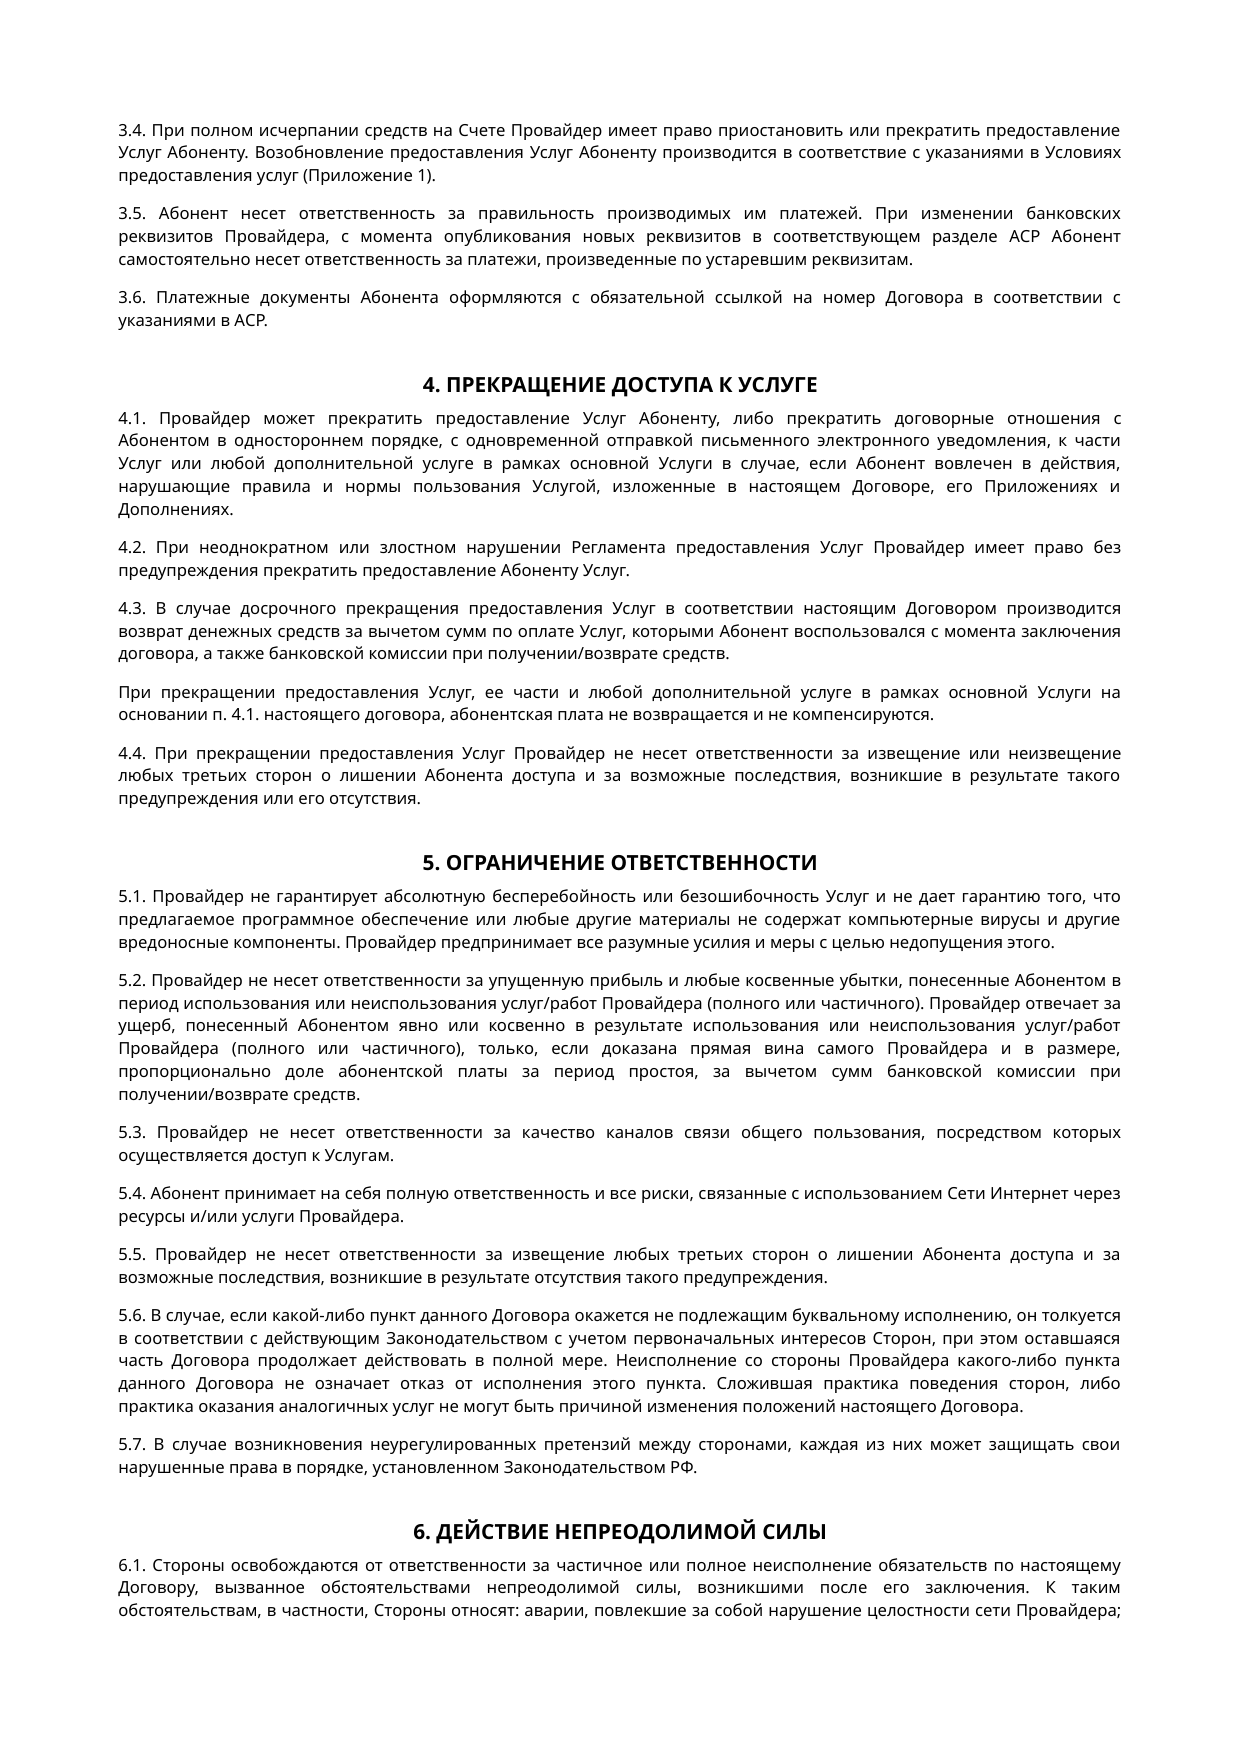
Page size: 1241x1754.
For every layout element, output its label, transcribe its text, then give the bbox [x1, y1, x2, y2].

text 5.5. Провайдер не несет ответственности за извещение любых третьих сторон о лишении Абонента доступа и за возможные последствия, возникшие в результате отсутствия такого предупреждения. [118, 1242, 1122, 1288]
text 5.1. Провайдер не гарантирует абсолютную бесперебойность или безошибочность Услуг и не дает гарантию того, что предлагаемое программное обеспечение или любые другие материалы не содержат компьютерные вирусы и другие вредоносные компоненты. Провайдер предпринимает все разумные усилия и меры с целью недопущения этого. [118, 885, 1122, 953]
text 5.7. В случае возникновения неурегулированных претензий между сторонами, каждая из них может защищать свои нарушенные права в порядке, установленном Законодательством РФ. [118, 1433, 1122, 1478]
text 3.5. Абонент несет ответственность за правильность производимых им платежей. При изменении банковских реквизитов Провайдера, с момента опубликования новых реквизитов в соответствующем разделе АСР Абонент самостоятельно несет ответственность за платежи, произведенные по устаревшим реквизитам. [118, 202, 1122, 270]
text При прекращении предоставления Услуг, ее части и любой дополнительной услуге в рамках основной Услуги на основании п. 4.1. настоящего договора, абонентская плата не возвращается и не компенсируются. [118, 680, 1122, 726]
subtitle 4. ПРЕКРАЩЕНИЕ ДОСТУПА К УСЛУГЕ [118, 370, 1122, 398]
text 5.2. Провайдер не несет ответственности за упущенную прибыль и любые косвенные убытки, понесенные Абонентом в период использования или неиспользования услуг/работ Провайдера (полного или частичного). Провайдер отвечает за ущерб, понесенный Абонентом явно или косвенно в результате использования или неиспользования услуг/работ Провайдера (полного или частичного), только, если доказана прямая вина самого Провайдера и в размере, пропорционально доле абонентской платы за период простоя, за вычетом сумм банковской комиссии при получении/возврате средств. [118, 968, 1122, 1105]
text 5.3. Провайдер не несет ответственности за качество каналов связи общего пользования, посредством которых осуществляется доступ к Услугам. [118, 1120, 1122, 1166]
text 6.1. Стороны освобождаются от ответственности за частичное или полное неисполнение обязательств по настоящему Договору, вызванное обстоятельствами непреодолимой силы, возникшими после его заключения. К таким обстоятельствам, в частности, Стороны относят: аварии, повлекшие за собой нарушение целостности сети Провайдера; [118, 1553, 1122, 1622]
text 5.6. В случае, если какой-либо пункт данного Договора окажется не подлежащим буквальному исполнению, он толкуется в соответствии с действующим Законодательством с учетом первоначальных интересов Сторон, при этом оставшаяся часть Договора продолжает действовать в полной мере. Неисполнение со стороны Провайдера какого-либо пункта данного Договора не означает отказ от исполнения этого пункта. Сложившая практика поведения сторон, либо практика оказания аналогичных услуг не могут быть причиной изменения положений настоящего Договора. [118, 1303, 1122, 1417]
text 4.3. В случае досрочного прекращения предоставления Услуг в соответствии настоящим Договором производится возврат денежных средств за вычетом сумм по оплате Услуг, которыми Абонент воспользовался с момента заключения договора, а также банковской комиссии при получении/возврате средств. [118, 597, 1122, 665]
text 4.2. При неоднократном или злостном нарушении Регламента предоставления Услуг Провайдер имеет право без предупреждения прекратить предоставление Абоненту Услуг. [118, 536, 1122, 581]
text 4.1. Провайдер может прекратить предоставление Услуг Абоненту, либо прекратить договорные отношения с Абонентом в одностороннем порядке, с одновременной отправкой письменного электронного уведомления, к части Услуг или любой дополнительной услуге в рамках основной Услуги в случае, если Абонент вовлечен в действия, нарушающие правила и нормы пользования Услугой, изложенные в настоящем Договоре, его Приложениях и Дополнениях. [118, 406, 1122, 520]
text 5.4. Абонент принимает на себя полную ответственность и все риски, связанные с использованием Сети Интернет через ресурсы и/или услуги Провайдера. [118, 1181, 1122, 1227]
subtitle 5. ОГРАНИЧЕНИЕ ОТВЕТСТВЕННОСТИ [118, 848, 1122, 877]
subtitle 6. ДЕЙСТВИЕ НЕПРЕОДОЛИМОЙ СИЛЫ [118, 1517, 1122, 1546]
text 3.6. Платежные документы Абонента оформляются с обязательной ссылкой на номер Договора в соответствии с указаниями в АСР. [118, 286, 1122, 331]
text 3.4. При полном исчерпании средств на Счете Провайдер имеет право приостановить или прекратить предоставление Услуг Абоненту. Возобновление предоставления Услуг Абоненту производится в соответствие с указаниями в Условиях предоставления услуг (Приложение 1). [118, 118, 1122, 186]
text 4.4. При прекращении предоставления Услуг Провайдер не несет ответственности за извещение или неизвещение любых третьих сторон о лишении Абонента доступа и за возможные последствия, возникшие в результате такого предупреждения или его отсутствия. [118, 741, 1122, 809]
